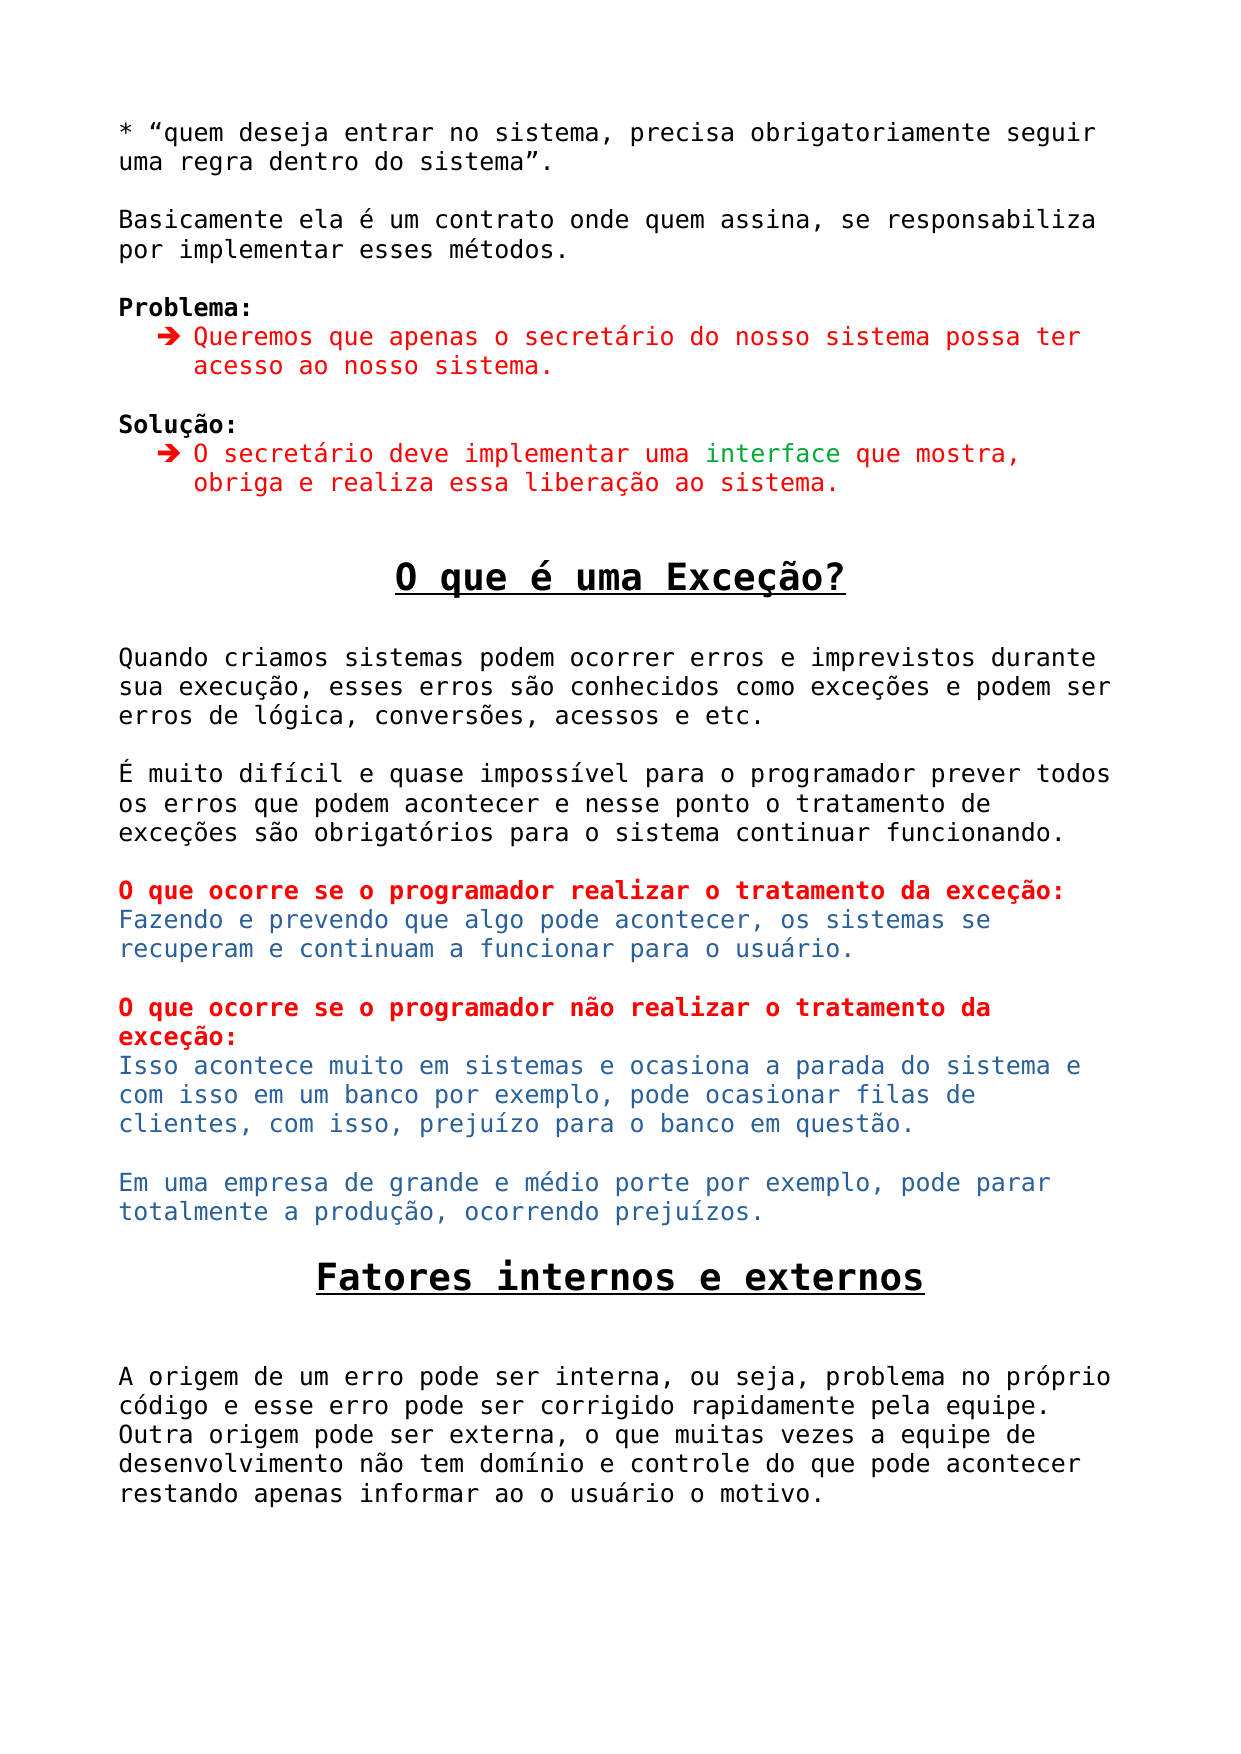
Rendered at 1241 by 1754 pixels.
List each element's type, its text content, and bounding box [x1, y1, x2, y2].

list Queremos que apenas o secretário do nosso sistema possa ter acesso ao nosso sistema. [156, 322, 1122, 381]
text O que ocorre se o programador não realizar o tratamento da exceção: [118, 993, 1122, 1051]
text Em uma empresa de grande e médio porte por exemplo, pode parar totalmente a produção, ocorrendo prejuízos. [118, 1168, 1122, 1226]
text Problema: [118, 293, 1122, 322]
list O secretário deve implementar uma interface que mostra, obriga e realiza essa liberação ao sistema. [156, 439, 1122, 497]
text Outra origem pode ser externa, o que muitas vezes a equipe de desenvolvimento não tem domínio e controle do que pode acontecer restando apenas informar ao o usuário o motivo. [118, 1421, 1122, 1508]
text A origem de um erro pode ser interna, ou seja, problema no próprio código e esse erro pode ser corrigido rapidamente pela equipe. [118, 1362, 1122, 1421]
text O que é uma Exceção? [118, 556, 1122, 599]
text Isso acontece muito em sistemas e ocasiona a parada do sistema e com isso em um banco por exemplo, pode ocasionar filas de clientes, com isso, prejuízo para o banco em questão. [118, 1051, 1122, 1139]
text É muito difícil e quase impossível para o programador prever todos os erros que podem acontecer e nesse ponto o tratamento de exceções são obrigatórios para o sistema continuar funcionando. [118, 759, 1122, 847]
text Basicamente ela é um contrato onde quem assina, se responsabiliza por implementar esses métodos. [118, 206, 1122, 264]
text O que ocorre se o programador realizar o tratamento da exceção: [118, 876, 1122, 905]
text Fatores internos e externos [118, 1255, 1122, 1299]
text Fazendo e prevendo que algo pode acontecer, os sistemas se recuperam e continuam a funcionar para o usuário. [118, 905, 1122, 964]
text * “quem deseja entrar no sistema, precisa obrigatoriamente seguir uma regra dentro do sistema”. [118, 118, 1122, 176]
text Solução: [118, 410, 1122, 439]
text Quando criamos sistemas podem ocorrer erros e imprevistos durante sua execução, esses erros são conhecidos como exceções e podem ser erros de lógica, conversões, acessos e etc. [118, 643, 1122, 730]
